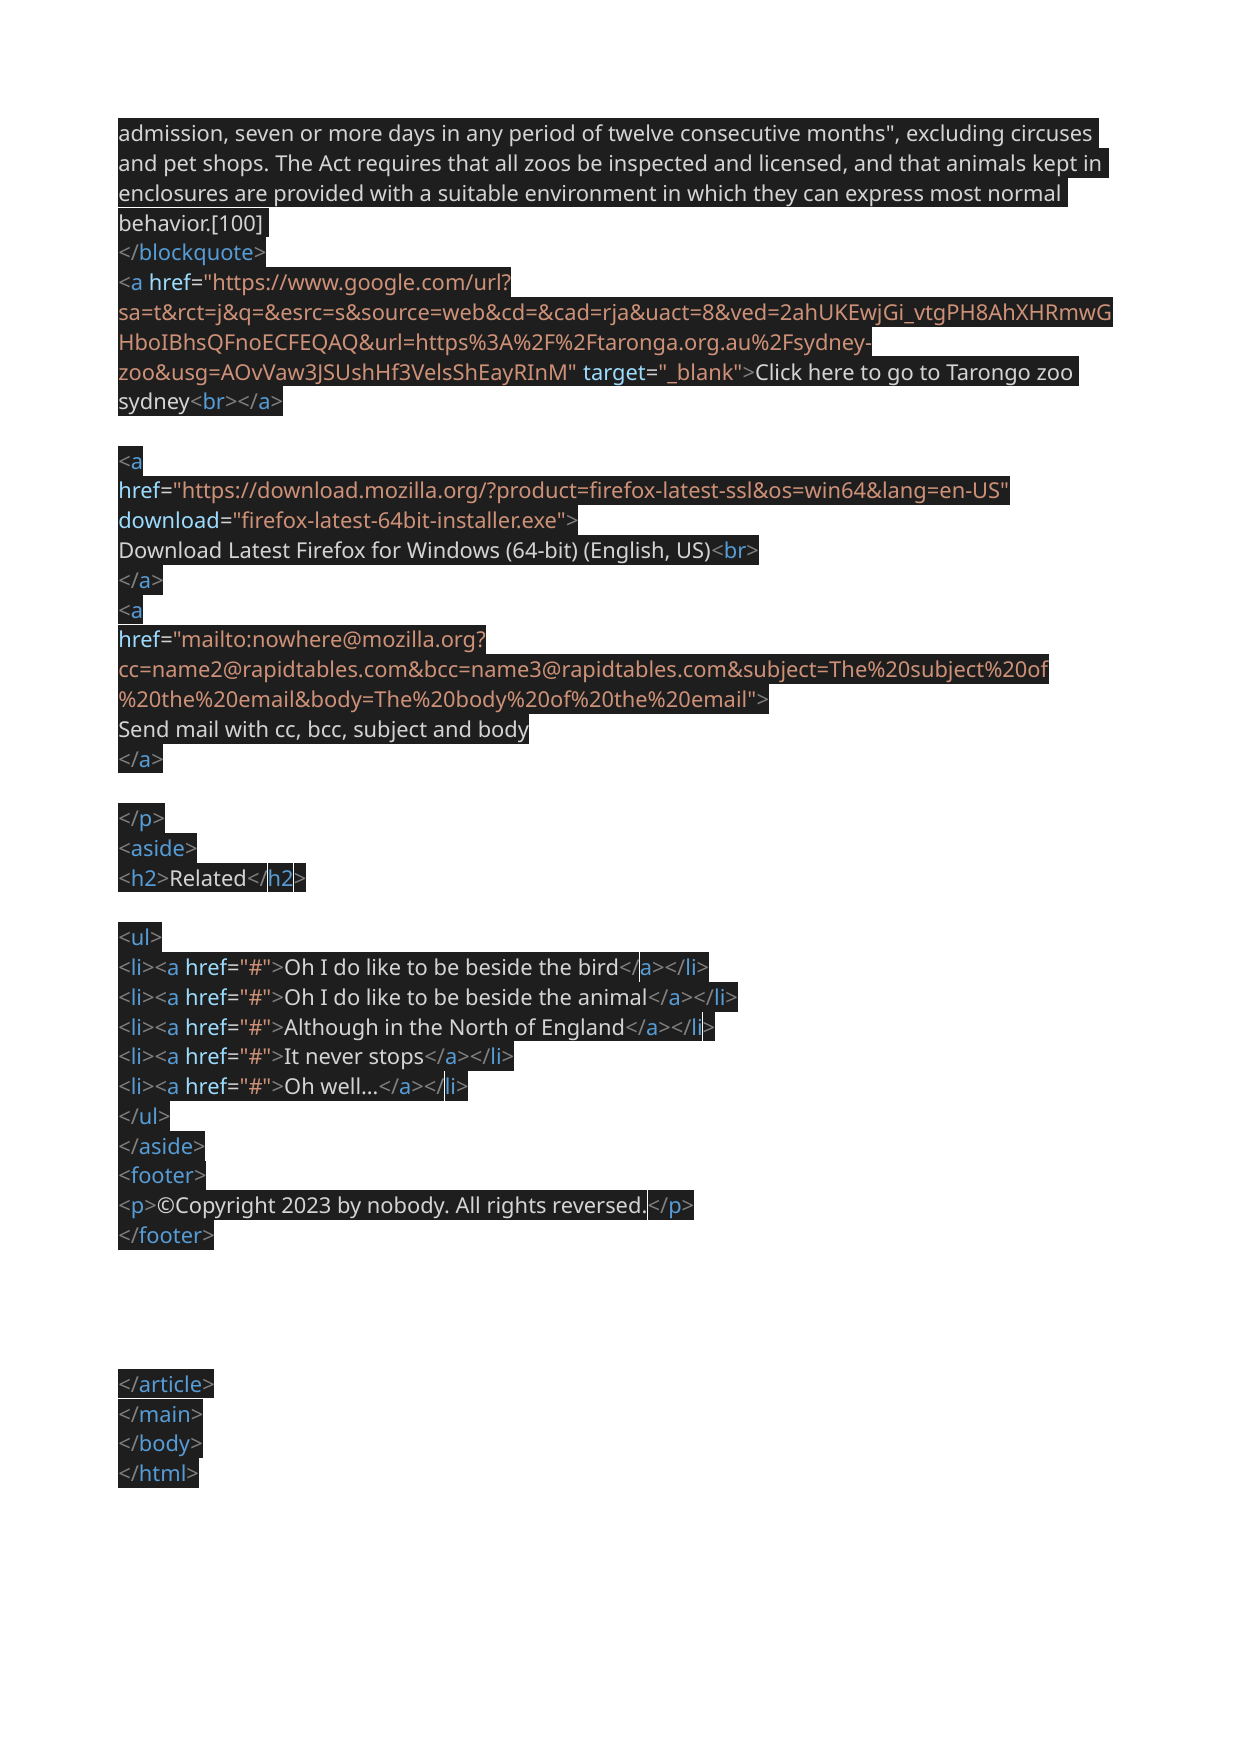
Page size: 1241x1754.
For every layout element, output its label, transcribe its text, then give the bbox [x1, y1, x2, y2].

text <li><a href="#">It never stops</a></li> [118, 1041, 1122, 1071]
text </aside> [118, 1131, 1122, 1161]
text <p>©Copyright 2023 by nobody. All rights reversed.</p> [118, 1190, 1122, 1220]
text </p> [118, 803, 1122, 833]
text <a [118, 446, 1122, 476]
text </a> [118, 565, 1122, 595]
text </article> [118, 1369, 1122, 1398]
text <ul> [118, 922, 1122, 952]
text </main> [118, 1398, 1122, 1428]
text </ul> [118, 1101, 1122, 1131]
text <a [118, 595, 1122, 624]
text <li><a href="#">Oh I do like to be beside the bird</a></li> [118, 952, 1122, 982]
text </a> [118, 744, 1122, 773]
text download="firefox-latest-64bit-installer.exe"> [118, 505, 1122, 535]
text </footer> [118, 1220, 1122, 1250]
text </blockquote> [118, 237, 1122, 267]
text <h2>Related</h2> [118, 863, 1122, 892]
text <li><a href="#">Although in the North of England</a></li> [118, 1012, 1122, 1041]
text href="https://download.mozilla.org/?product=firefox-latest-ssl&os=win64&lang=en-US" [118, 476, 1122, 505]
text <footer> [118, 1161, 1122, 1190]
text admission, seven or more days in any period of twelve consecutive months", excluding circuses and pet shops. The Act requires that all zoos be inspected and licensed, and that animals kept in enclosures are provided with a suitable environment in which they can express most normal behavior.[100] [118, 118, 1122, 237]
text Send mail with cc, bcc, subject and body [118, 714, 1122, 744]
text <li><a href="#">Oh well…</a></li> [118, 1071, 1122, 1101]
text Download Latest Firefox for Windows (64-bit) (English, US)<br> [118, 535, 1122, 565]
text </body> [118, 1428, 1122, 1458]
text href="mailto:nowhere@mozilla.org?cc=name2@rapidtables.com&bcc=name3@rapidtables.com&subject=The%20subject%20of%20the%20email&body=The%20body%20of%20the%20email"> [118, 624, 1122, 714]
text <a href="https://www.google.com/url?sa=t&rct=j&q=&esrc=s&source=web&cd=&cad=rja&uact=8&ved=2ahUKEwjGi_vtgPH8AhXHRmwGHboIBhsQFnoECFEQAQ&url=https%3A%2F%2Ftaronga.org.au%2Fsydney-zoo&usg=AOvVaw3JSUshHf3VelsShEayRInM" target="_blank">Click here to go to Tarongo zoo sydney<br></a> [118, 267, 1122, 416]
text <li><a href="#">Oh I do like to be beside the animal</a></li> [118, 982, 1122, 1012]
text </html> [118, 1458, 1122, 1488]
text <aside> [118, 833, 1122, 863]
